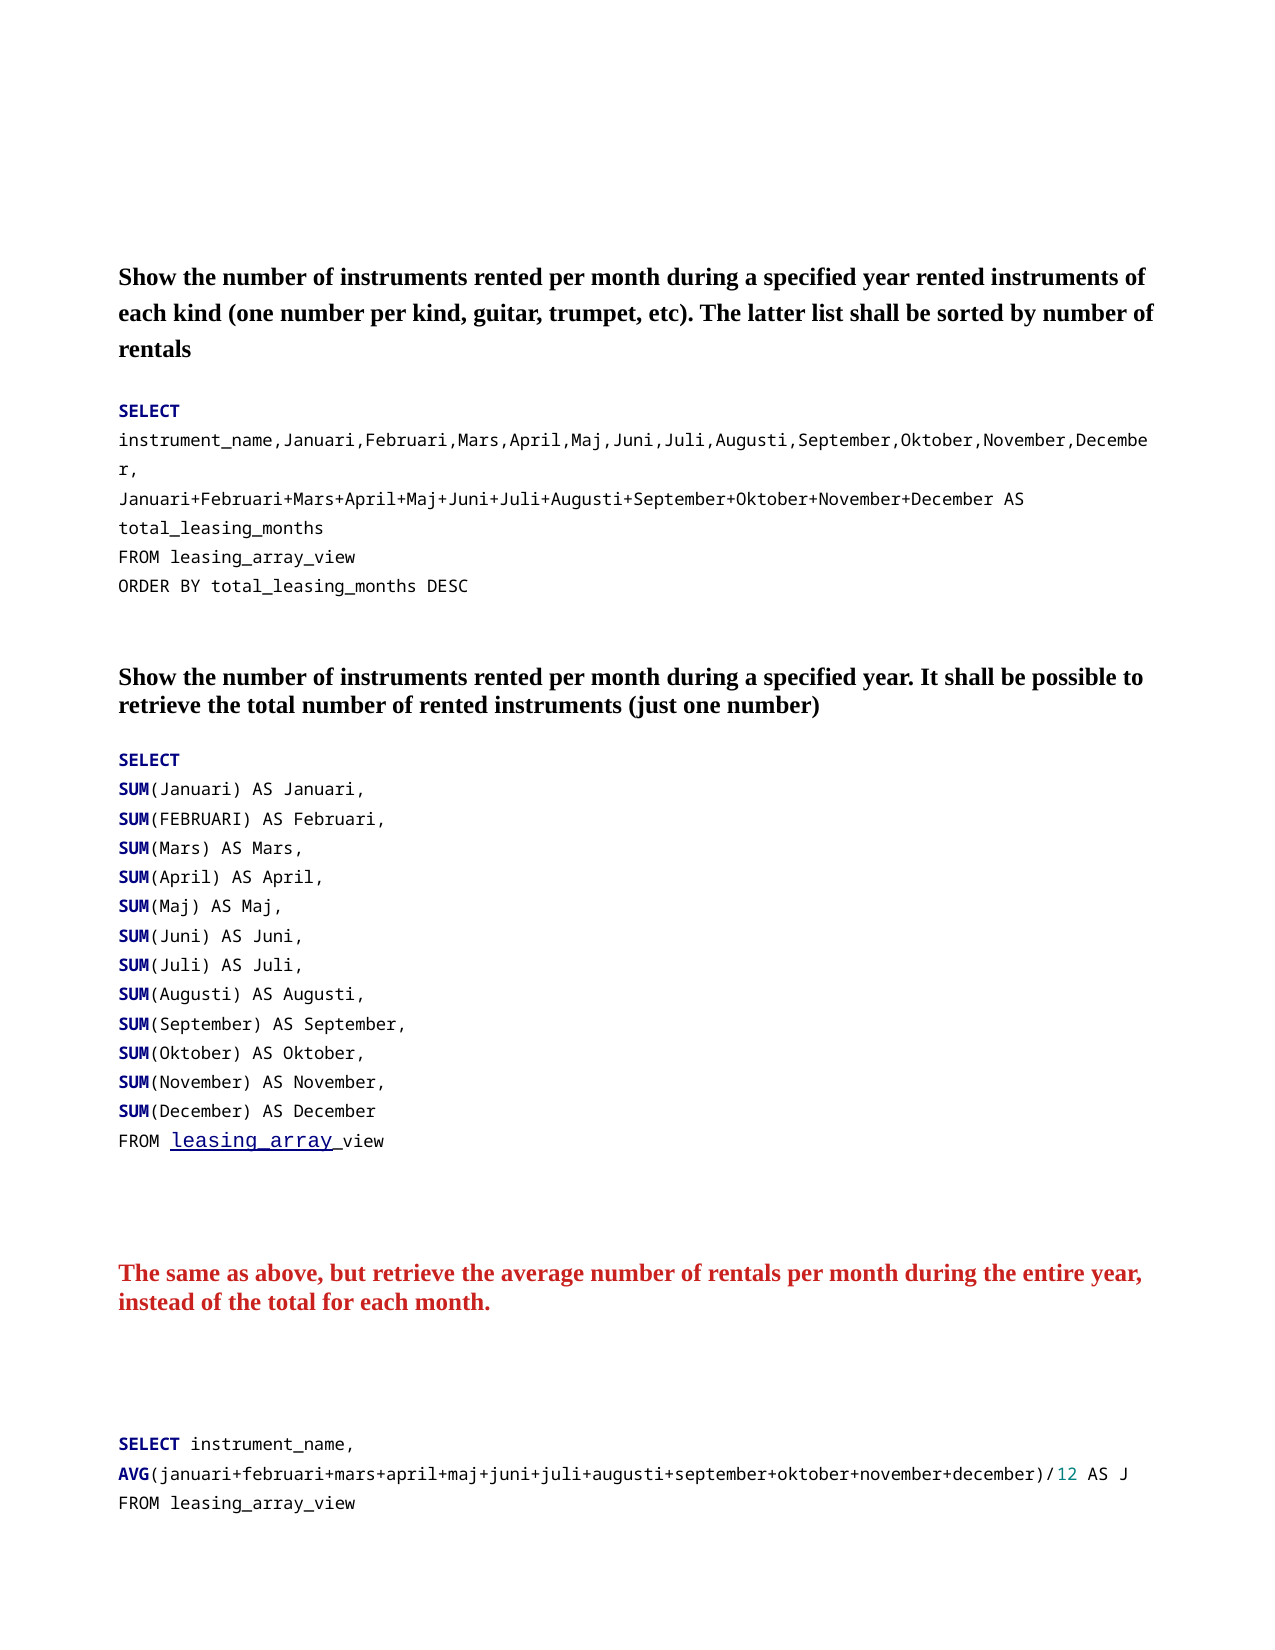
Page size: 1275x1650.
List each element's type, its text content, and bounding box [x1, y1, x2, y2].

text SUM(Juni) AS Juni, [118, 924, 1157, 947]
text SUM(Juli) AS Juli, [118, 953, 1157, 976]
text SELECT instrument_name, [118, 1432, 1157, 1456]
text Show the number of instruments rented per month during a specified year. It shall be possible to retrieve the total number of rented instruments (just one number) [118, 662, 1157, 719]
text SUM(Januari) AS Januari, [118, 777, 1157, 801]
text ORDER BY total_leasing_months DESC [118, 574, 1157, 598]
text AVG(januari+februari+mars+april+maj+juni+juli+augusti+september+oktober+november+december)/12 AS J [118, 1462, 1157, 1485]
text SUM(November) AS November, [118, 1070, 1157, 1093]
text SELECT instrument_name,Januari,Februari,Mars,April,Maj,Juni,Juli,Augusti,September,Oktober,November,December, [118, 399, 1157, 481]
text SUM(Oktober) AS Oktober, [118, 1041, 1157, 1064]
text SUM(September) AS September, [118, 1012, 1157, 1035]
text FROM leasing_array_view [118, 1129, 1157, 1153]
text SUM(December) AS December [118, 1099, 1157, 1123]
text SELECT [118, 748, 1157, 772]
text SUM(FEBRUARI) AS Februari, [118, 807, 1157, 830]
text SUM(April) AS April, [118, 865, 1157, 889]
text SUM(Mars) AS Mars, [118, 836, 1157, 859]
text SUM(Augusti) AS Augusti, [118, 982, 1157, 1006]
text SUM(Maj) AS Maj, [118, 894, 1157, 918]
text FROM leasing_array_view [118, 1491, 1157, 1514]
text Show the number of instruments rented per month during a specified year rented instruments of each kind (one number per kind, guitar, trumpet, etc). The latter list shall be sorted by number of rentals [118, 262, 1157, 362]
text FROM leasing_array_view [118, 545, 1157, 569]
text The same as above, but retrieve the average number of rentals per month during the entire year, instead of the total for each month. [118, 1258, 1157, 1316]
text Januari+Februari+Mars+April+Maj+Juni+Juli+Augusti+September+Oktober+November+December AS total_leasing_months [118, 487, 1157, 539]
